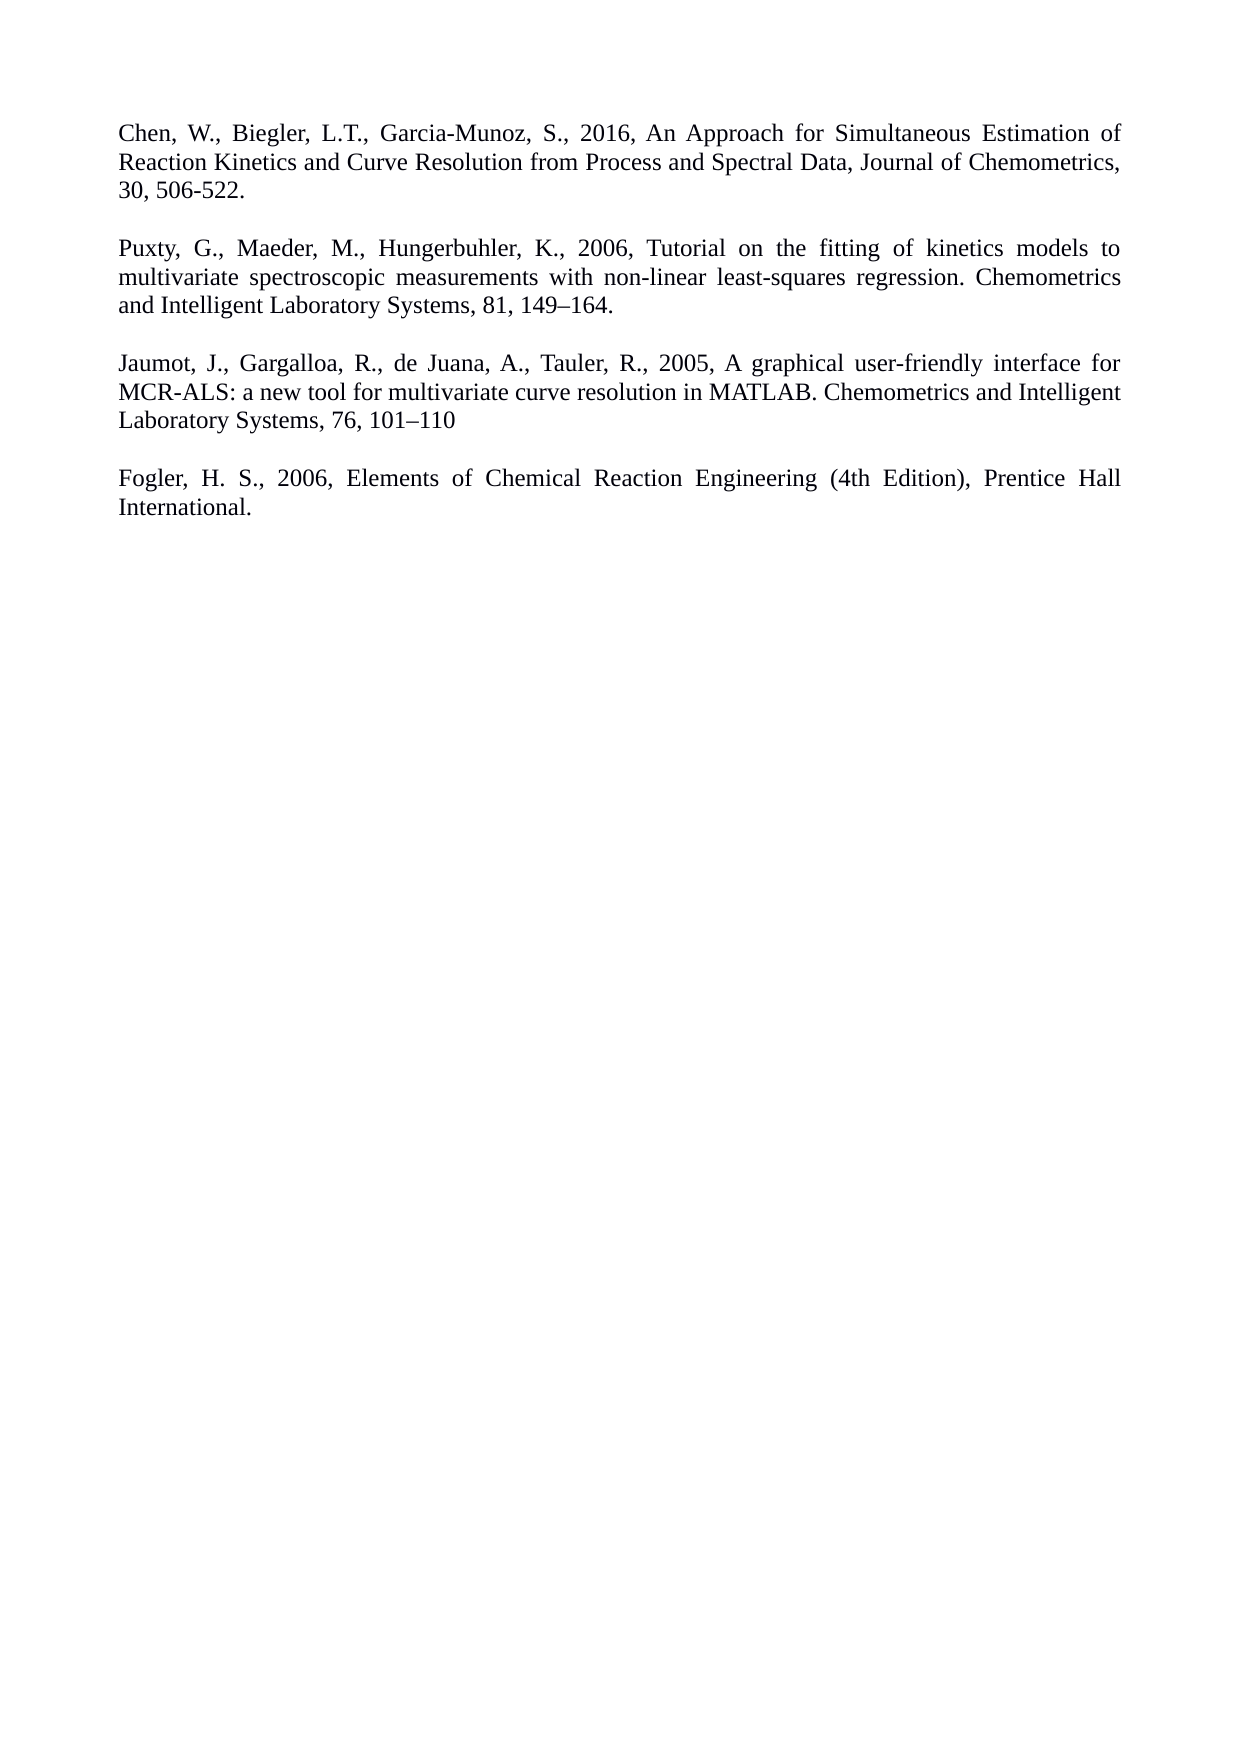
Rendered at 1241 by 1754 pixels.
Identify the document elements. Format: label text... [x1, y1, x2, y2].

text Jaumot, J., Gargalloa, R., de Juana, A., Tauler, R., 2005, A graphical user-friendly interface for MCR-ALS: a new tool for multivariate curve resolution in MATLAB. Chemometrics and Intelligent Laboratory Systems, 76, 101–110 [118, 348, 1122, 434]
text Puxty, G., Maeder, M., Hungerbuhler, K., 2006, Tutorial on the fitting of kinetics models to multivariate spectroscopic measurements with non-linear least-squares regression. Chemometrics and Intelligent Laboratory Systems, 81, 149–164. [118, 233, 1122, 319]
text Fogler, H. S., 2006, Elements of Chemical Reaction Engineering (4th Edition), Prentice Hall International. [118, 463, 1122, 521]
text Chen, W., Biegler, L.T., Garcia-Munoz, S., 2016, An Approach for Simultaneous Estimation of Reaction Kinetics and Curve Resolution from Process and Spectral Data, Journal of Chemometrics, 30, 506-522. [118, 118, 1122, 204]
